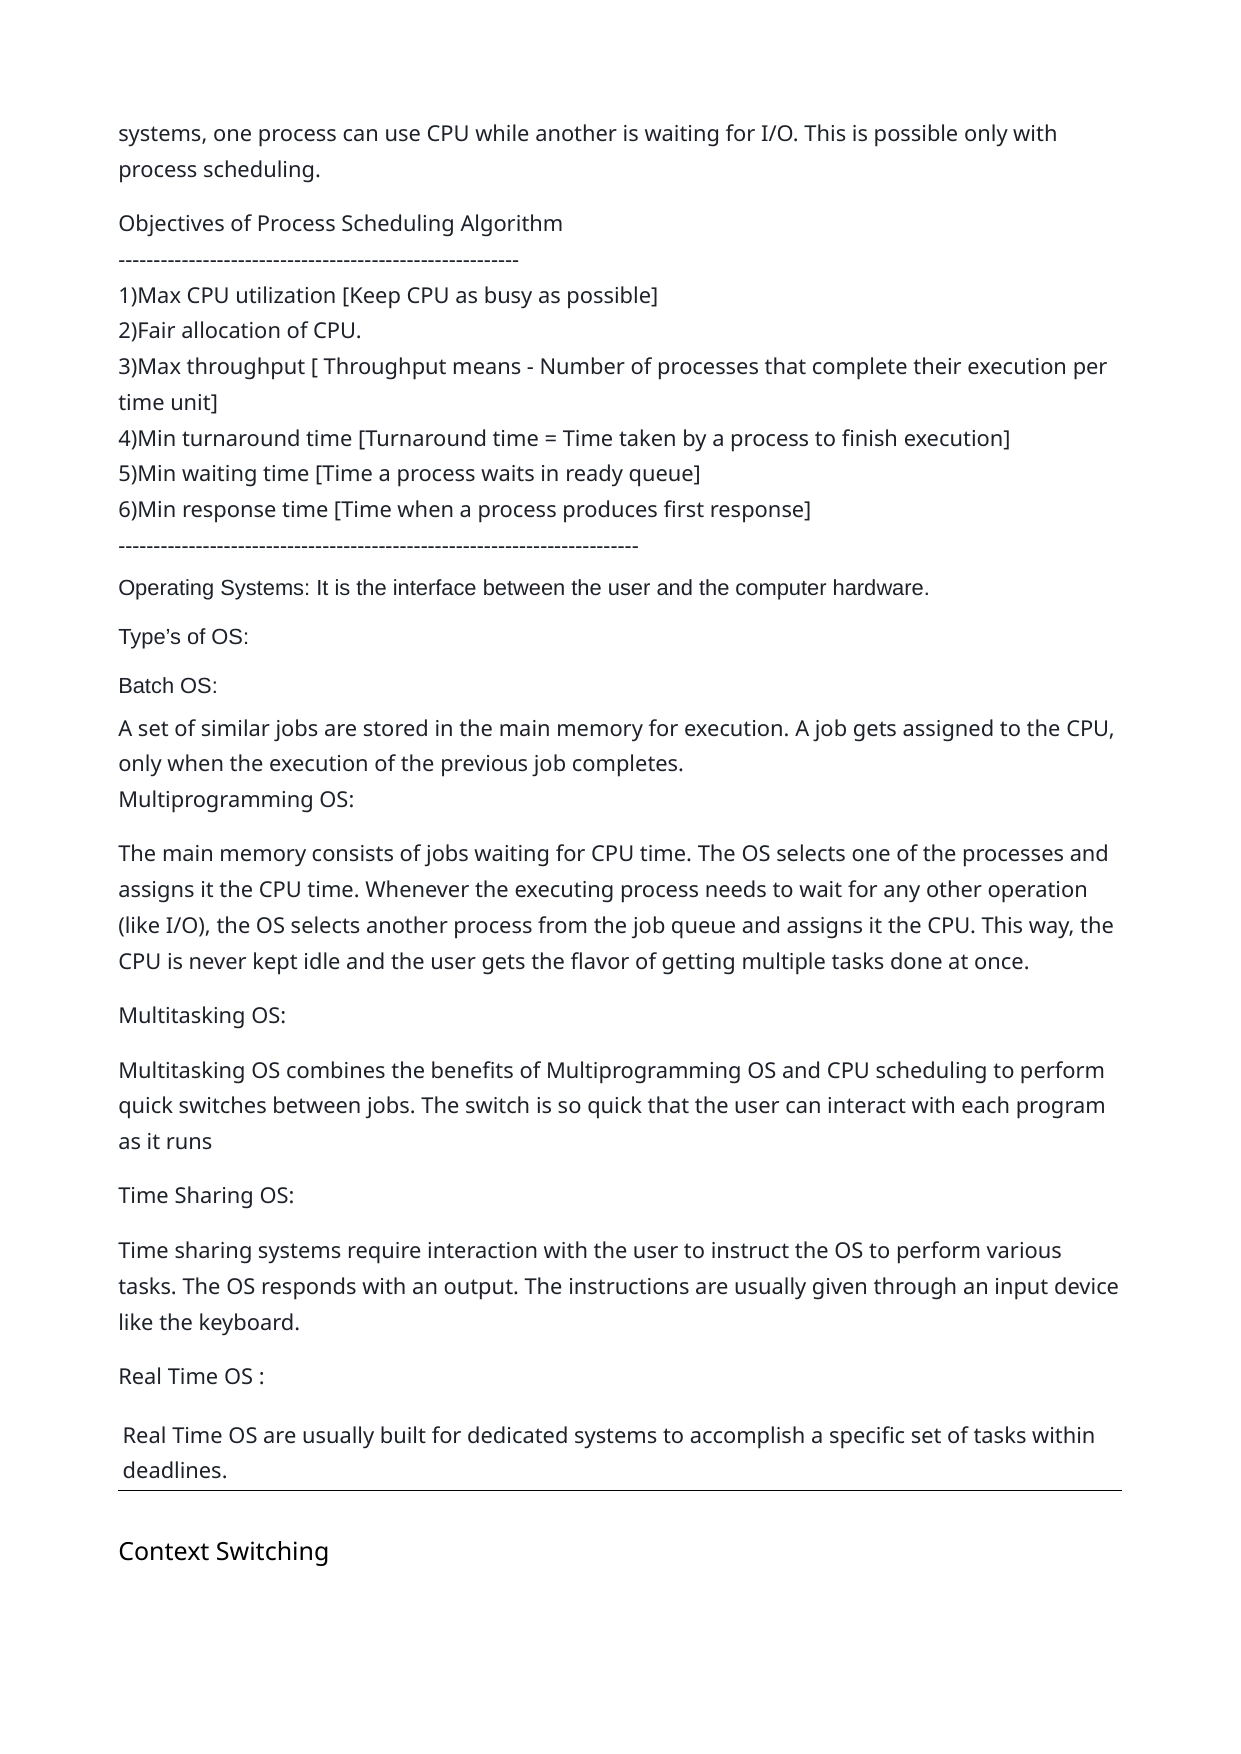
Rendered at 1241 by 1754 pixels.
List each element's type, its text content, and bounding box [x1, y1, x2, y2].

text Real Time OS : [118, 1361, 1122, 1391]
text Objectives of Process Scheduling Algorithm --------------------------------------------------------- 1)Max CPU utilization [Keep CPU as busy as possible] 2)Fair allocation of CPU. 3)Max throughput [ Throughput means - Number of processes that complete their execution per time unit] 4)Min turnaround time [Turnaround time = Time taken by a process to finish execution] 5)Min waiting time [Time a process waits in ready queue] 6)Min response time [Time when a process produces first response] -------------------------------------------------------------------------- [118, 208, 1122, 560]
text Batch OS: [118, 673, 1122, 698]
text Time sharing systems require interaction with the user to instruct the OS to perform various tasks. The OS responds with an output. The instructions are usually given through an input device like the keyboard. [118, 1235, 1122, 1336]
text Operating Systems: It is the interface between the user and the computer hardware. [118, 575, 1122, 600]
text The main memory consists of jobs waiting for CPU time. The OS selects one of the processes and assigns it the CPU time. Whenever the executing process needs to wait for any other operation (like I/O), the OS selects another process from the job queue and assigns it the CPU. This way, the CPU is never kept idle and the user gets the flavor of getting multiple tasks done at once. [118, 838, 1122, 975]
text Time Sharing OS: [118, 1181, 1122, 1210]
text Real Time OS are usually built for dedicated systems to accomplish a specific set of tasks within deadlines. [118, 1415, 1122, 1490]
text Type’s of OS: [118, 624, 1122, 649]
text Multitasking OS combines the benefits of Multiprogramming OS and CPU scheduling to perform quick switches between jobs. The switch is so quick that the user can interact with each program as it runs [118, 1054, 1122, 1156]
text Multitasking OS: [118, 1000, 1122, 1030]
text A set of similar jobs are stored in the main memory for execution. A job gets assigned to the CPU, only when the execution of the previous job completes. Multiprogramming OS: [118, 712, 1122, 814]
text systems, one process can use CPU while another is waiting for I/O. This is possible only with process scheduling. [118, 118, 1122, 184]
text Context Switching [118, 1534, 1122, 1568]
